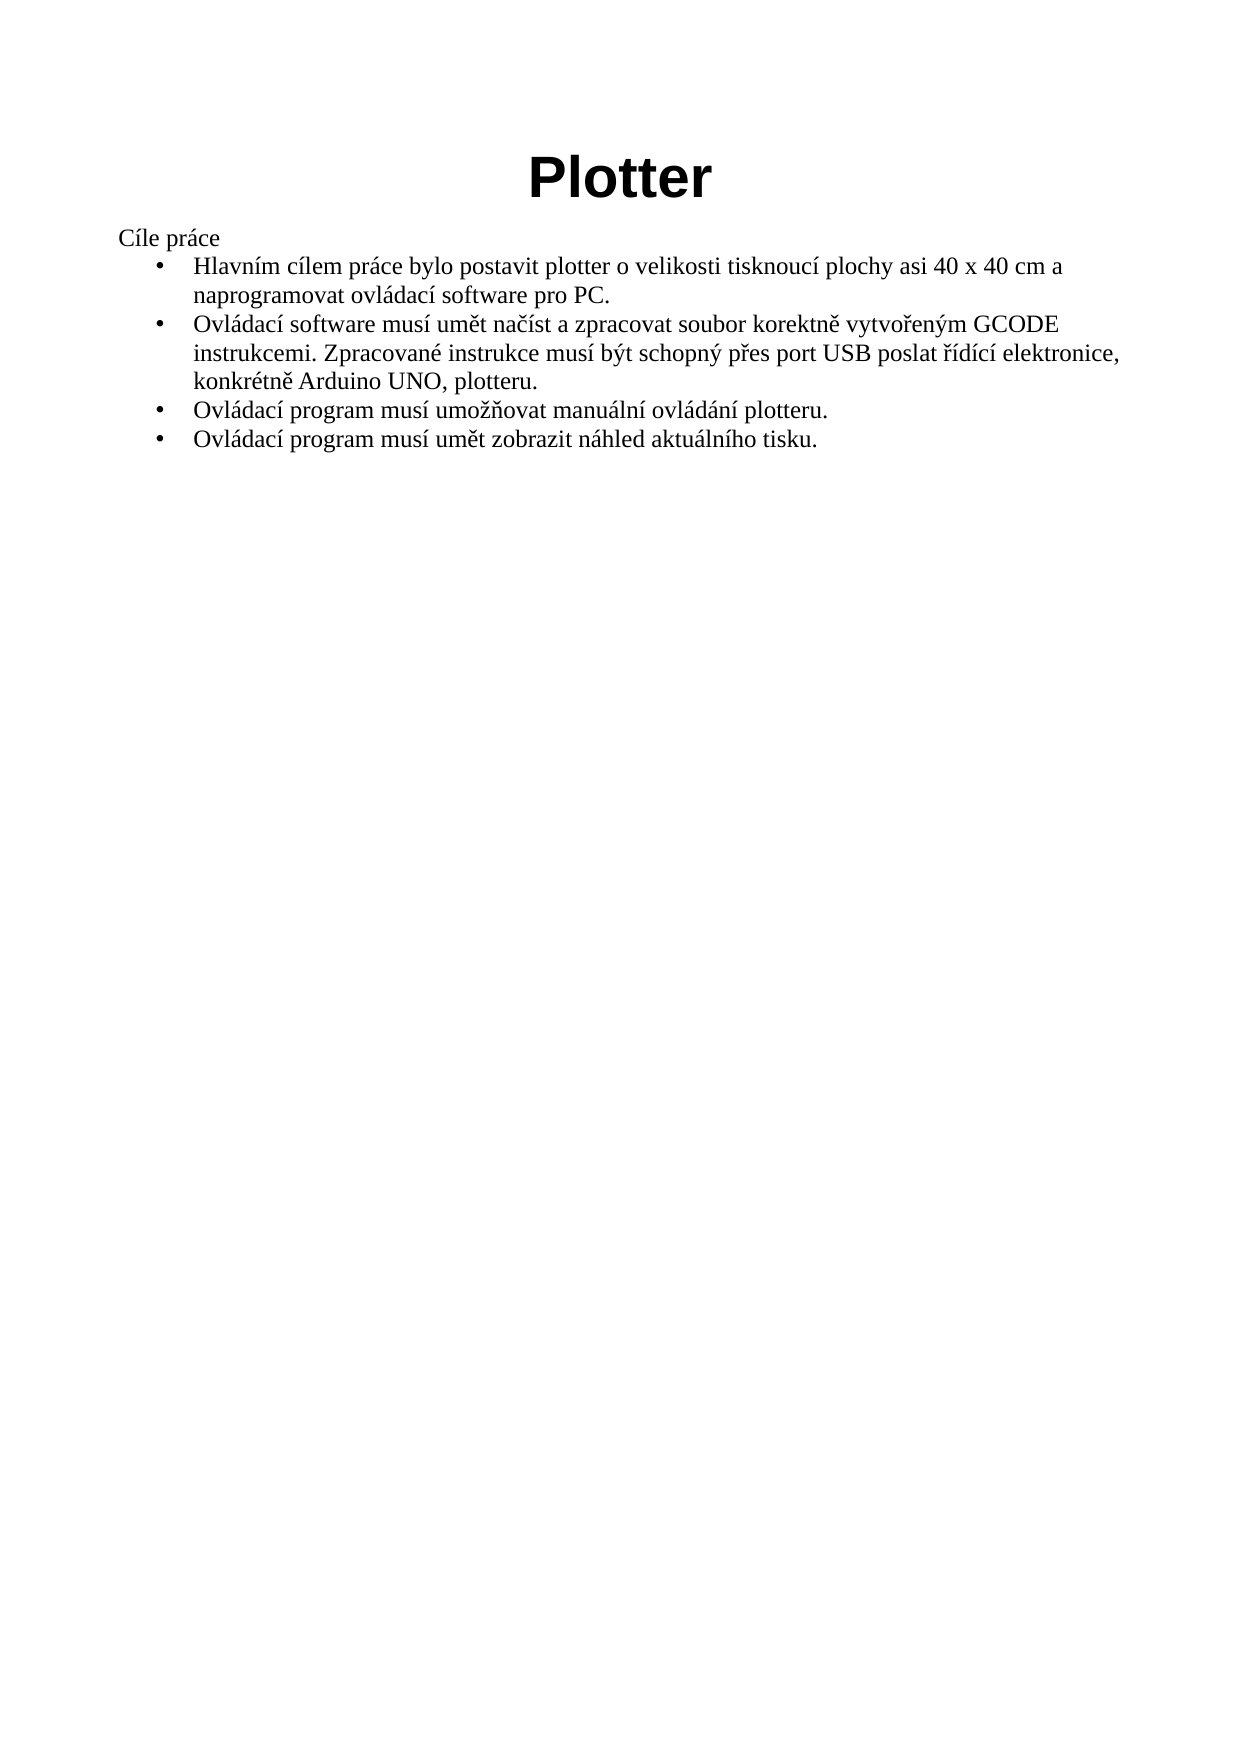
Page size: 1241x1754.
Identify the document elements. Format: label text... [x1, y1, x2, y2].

list Ovládací software musí umět načíst a zpracovat soubor korektně vytvořeným GCODE instrukcemi. Zpracované instrukce musí být schopný přes port USB poslat řídící elektronice, konkrétně Arduino UNO, plotteru. [156, 309, 1122, 395]
list Ovládací program musí umožňovat manuální ovládání plotteru. [156, 395, 1122, 424]
list Hlavním cílem práce bylo postavit plotter o velikosti tisknoucí plochy asi 40 x 40 cm a naprogramovat ovládací software pro PC. [156, 251, 1122, 309]
text Cíle práce [118, 223, 1122, 251]
list Ovládací program musí umět zobrazit náhled aktuálního tisku. [156, 424, 1122, 453]
title Plotter [118, 143, 1122, 210]
